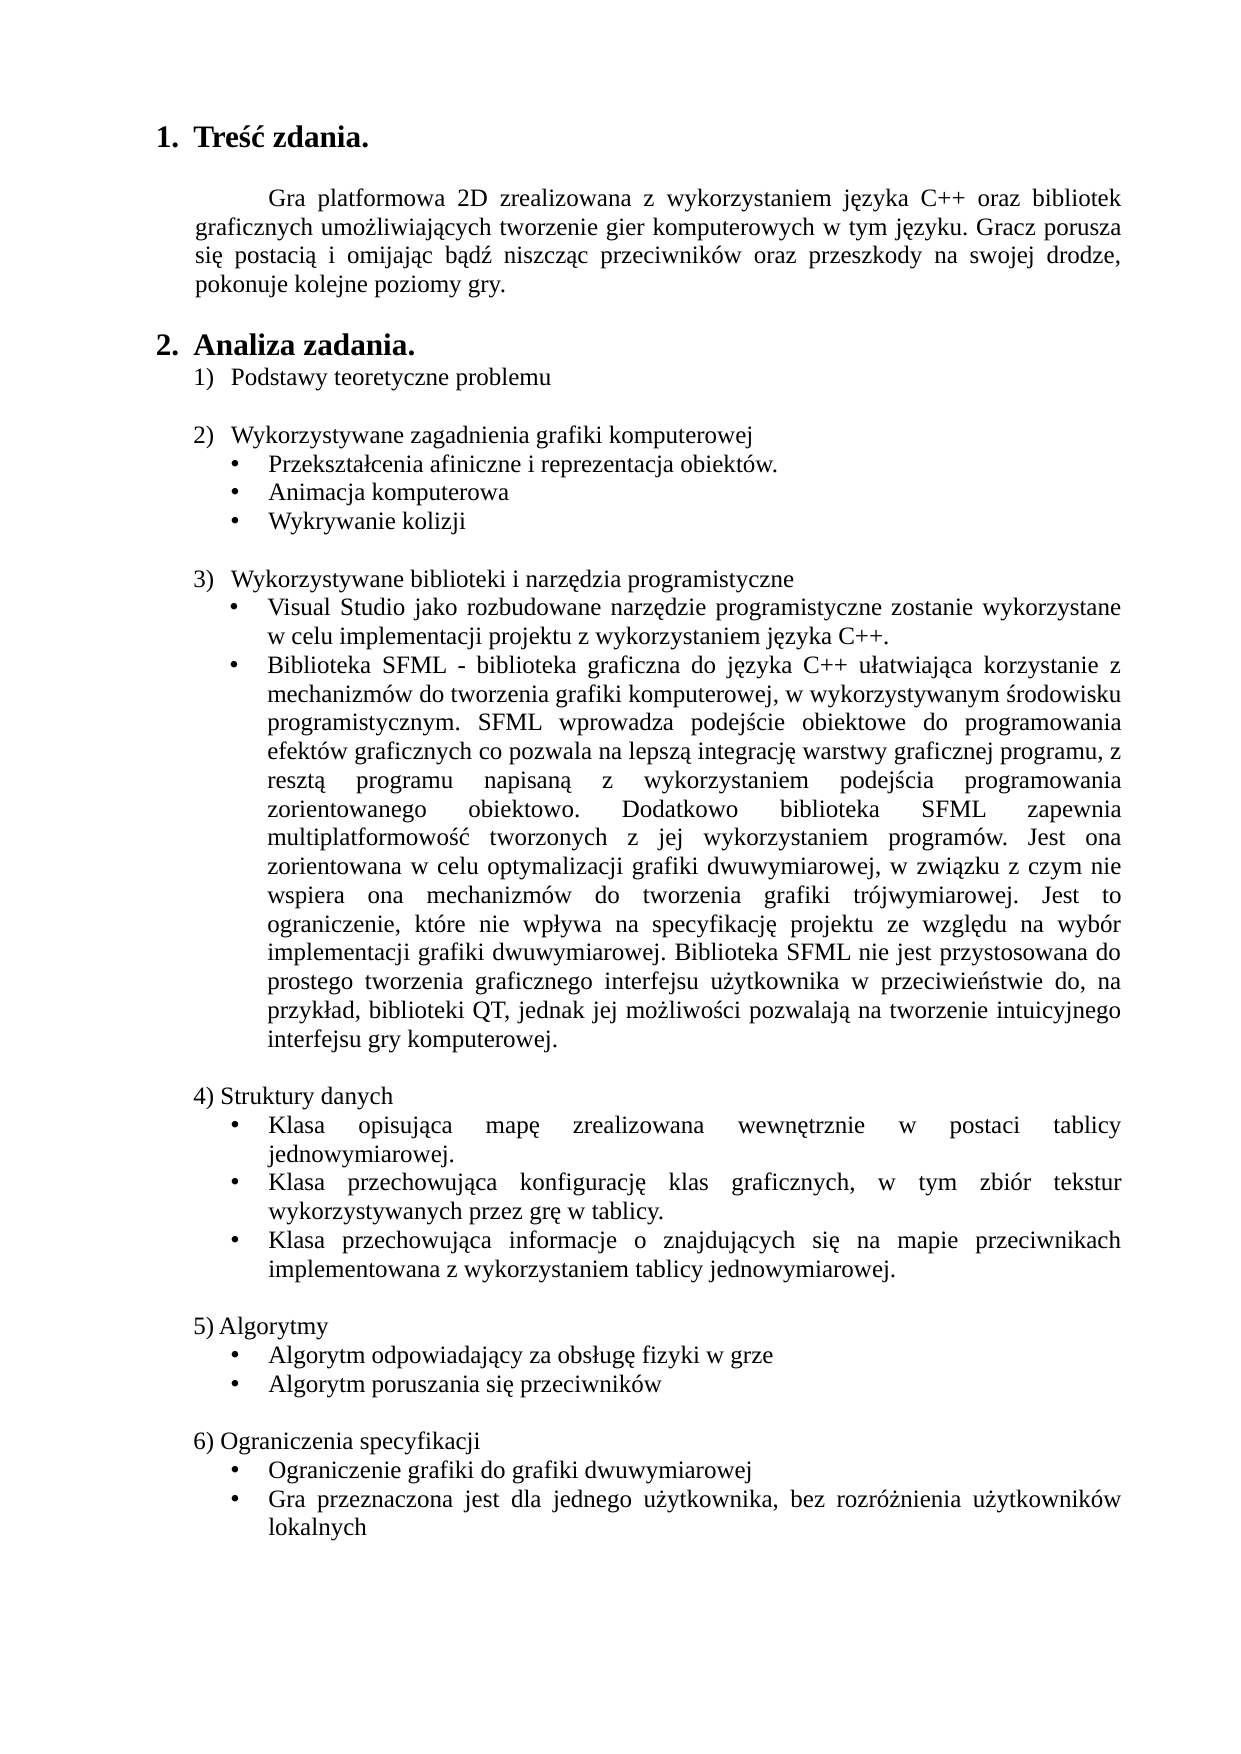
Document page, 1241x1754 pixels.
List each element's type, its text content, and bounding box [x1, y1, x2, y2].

list Biblioteka SFML - biblioteka graficzna do języka C++ ułatwiająca korzystanie z mechanizmów do tworzenia grafiki komputerowej, w wykorzystywanym środowisku programistycznym. SFML wprowadza podejście obiektowe do programowania efektów graficznych co pozwala na lepszą integrację warstwy graficznej programu, z resztą programu napisaną z wykorzystaniem podejścia programowania zorientowanego obiektowo. Dodatkowo biblioteka SFML zapewnia multiplatformowość tworzonych z jej wykorzystaniem programów. Jest ona zorientowana w celu optymalizacji grafiki dwuwymiarowej, w związku z czym nie wspiera ona mechanizmów do tworzenia grafiki trójwymiarowej. Jest to ograniczenie, które nie wpływa na specyfikację projektu ze względu na wybór implementacji grafiki dwuwymiarowej. Biblioteka SFML nie jest przystosowana do prostego tworzenia graficznego interfejsu użytkownika w przeciwieństwie do, na przykład, biblioteki QT, jednak jej możliwości pozwalają na tworzenie intuicyjnego interfejsu gry komputerowej. [229, 650, 1122, 1052]
list Przekształcenia afiniczne i reprezentacja obiektów. [231, 449, 1122, 477]
list Wykrywanie kolizji [231, 506, 1122, 535]
list Algorytm poruszania się przeciwników [231, 1369, 1122, 1397]
list Animacja komputerowa [231, 477, 1122, 506]
list Podstawy teoretyczne problemu [193, 362, 1122, 391]
list Klasa przechowująca konfigurację klas graficznych, w tym zbiór tekstur wykorzystywanych przez grę w tablicy. [231, 1167, 1122, 1225]
text 6) Ograniczenia specyfikacji [118, 1426, 1122, 1455]
list Klasa przechowująca informacje o znajdujących się na mapie przeciwnikach implementowana z wykorzystaniem tablicy jednowymiarowej. [231, 1225, 1122, 1282]
list Wykorzystywane zagadnienia grafiki komputerowej [193, 420, 1122, 449]
text Gra platformowa 2D zrealizowana z wykorzystaniem języka C++ oraz bibliotek graficznych umożliwiających tworzenie gier komputerowych w tym języku. Gracz porusza się postacią i omijając bądź niszcząc przeciwników oraz przeszkody na swojej drodze, pokonuje kolejne poziomy gry. [195, 183, 1122, 298]
list Visual Studio jako rozbudowane narzędzie programistyczne zostanie wykorzystane w celu implementacji projektu z wykorzystaniem języka C++. [229, 592, 1122, 650]
text 5) Algorytmy [118, 1311, 1122, 1340]
list Klasa opisująca mapę zrealizowana wewnętrznie w postaci tablicy jednowymiarowej. [231, 1110, 1122, 1167]
list Analiza zadania. [156, 327, 1122, 362]
list Ograniczenie grafiki do grafiki dwuwymiarowej [231, 1455, 1122, 1484]
text 4) Struktury danych [118, 1081, 1122, 1110]
list Gra przeznaczona jest dla jednego użytkownika, bez rozróżnienia użytkowników lokalnych [231, 1484, 1122, 1541]
list Algorytm odpowiadający za obsługę fizyki w grze [231, 1340, 1122, 1369]
list Wykorzystywane biblioteki i narzędzia programistyczne [193, 564, 1122, 592]
list Treść zdania. [156, 118, 1122, 154]
